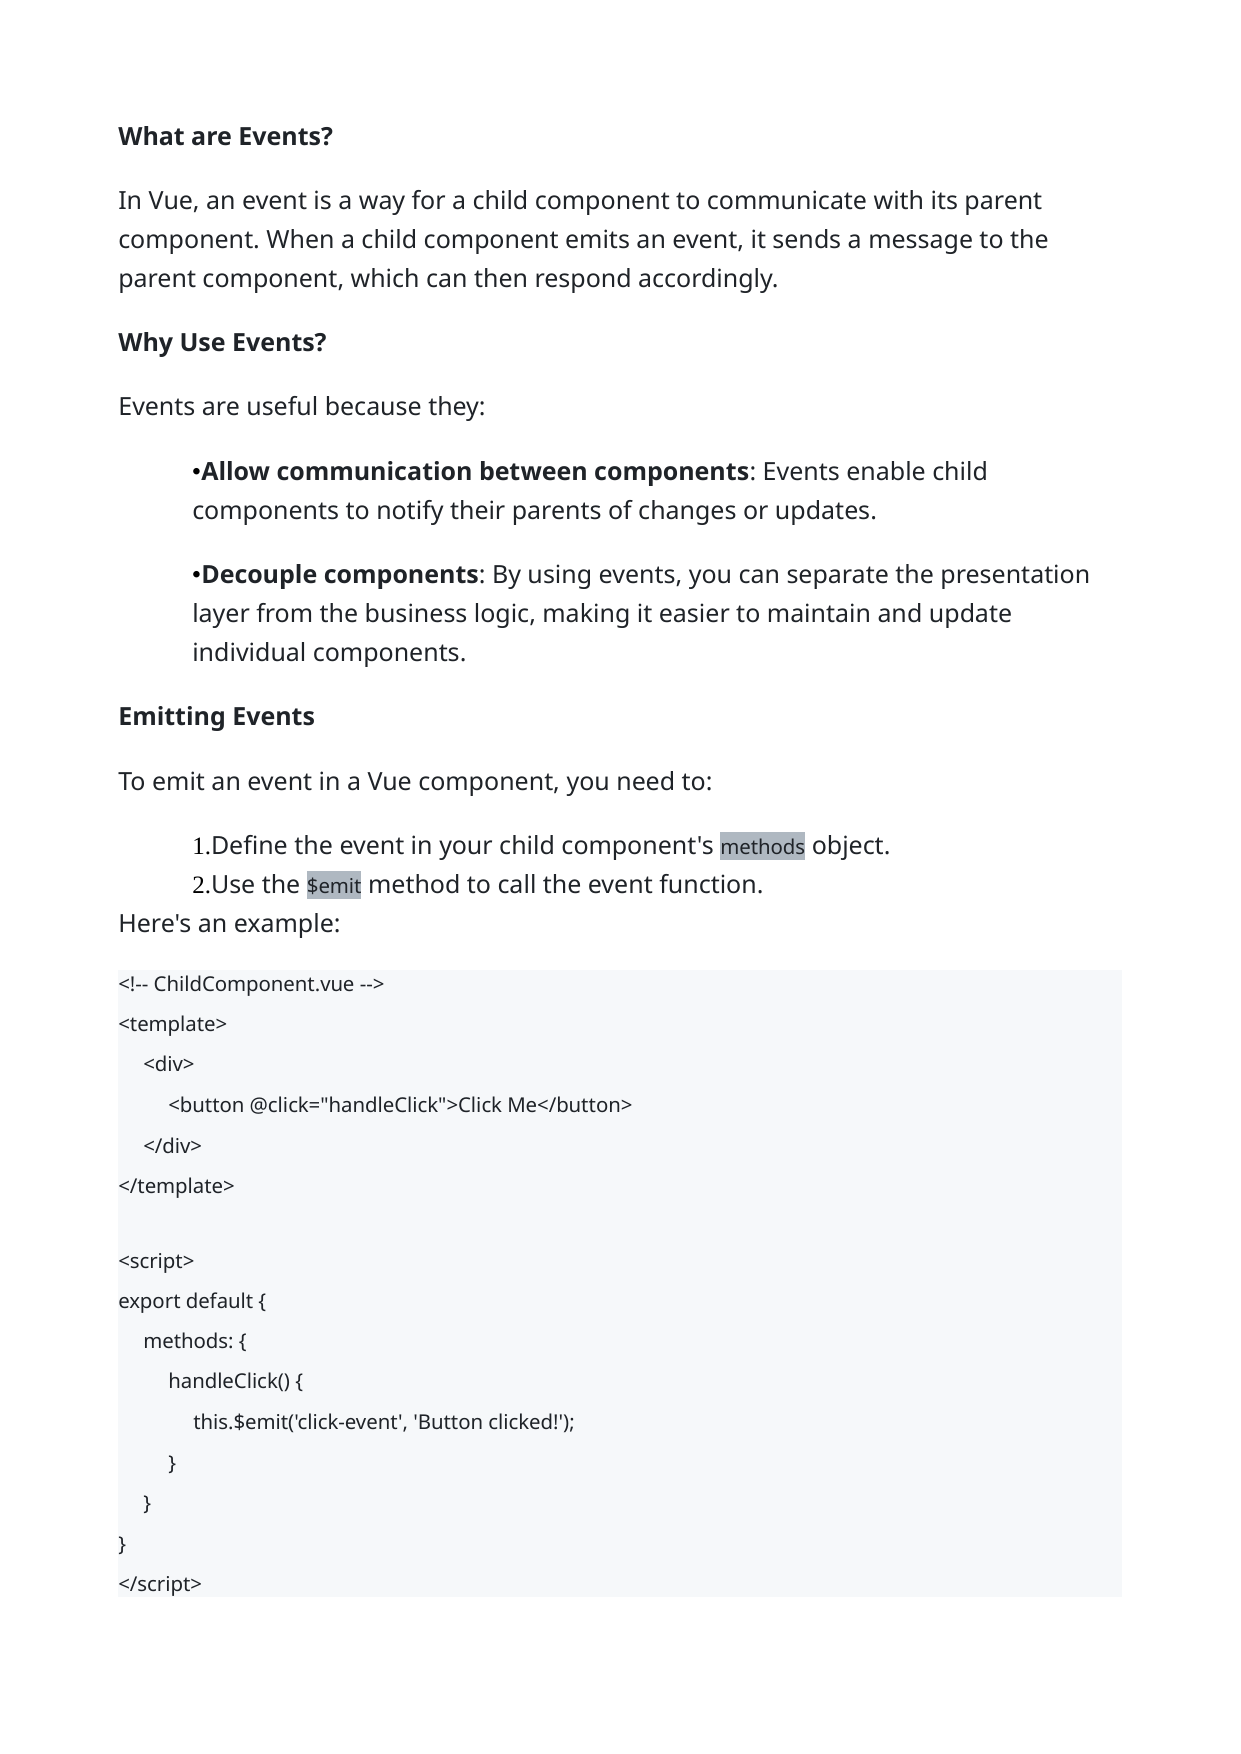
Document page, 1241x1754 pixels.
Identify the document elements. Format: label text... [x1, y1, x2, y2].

list Use the $emit method to call the event function. [118, 866, 1122, 901]
text Emitting Events [118, 699, 1122, 733]
list Define the event in your child component's methods object. [118, 827, 1122, 861]
text } [118, 1529, 1122, 1557]
text } [118, 1489, 1122, 1517]
text this.$emit('click-event', 'Button clicked!'); [118, 1408, 1122, 1436]
text </template> [118, 1172, 1122, 1199]
text } [118, 1448, 1122, 1476]
text Events are useful because they: [118, 389, 1122, 423]
text <button @click="handleClick">Click Me</button> [118, 1091, 1122, 1119]
text To emit an event in a Vue component, you need to: [118, 763, 1122, 797]
text <!-- ChildComponent.vue --> [118, 970, 1122, 997]
list Allow communication between components: Events enable child components to notify their parents of changes or updates. [118, 453, 1122, 526]
text </div> [118, 1131, 1122, 1159]
text In Vue, an event is a way for a child component to communicate with its parent component. When a child component emits an event, it sends a message to the parent component, which can then respond accordingly. [118, 182, 1122, 295]
text Why Use Events? [118, 325, 1122, 359]
list Decouple components: By using events, you can separate the presentation layer from the business logic, making it easier to maintain and update individual components. [118, 556, 1122, 669]
text export default { [118, 1286, 1122, 1314]
text methods: { [118, 1326, 1122, 1354]
text </script> [118, 1570, 1122, 1597]
text Here's an example: [118, 906, 1122, 940]
text <div> [118, 1050, 1122, 1078]
text <script> [118, 1246, 1122, 1274]
text What are Events? [118, 118, 1122, 152]
text <template> [118, 1010, 1122, 1038]
text handleClick() { [118, 1367, 1122, 1395]
